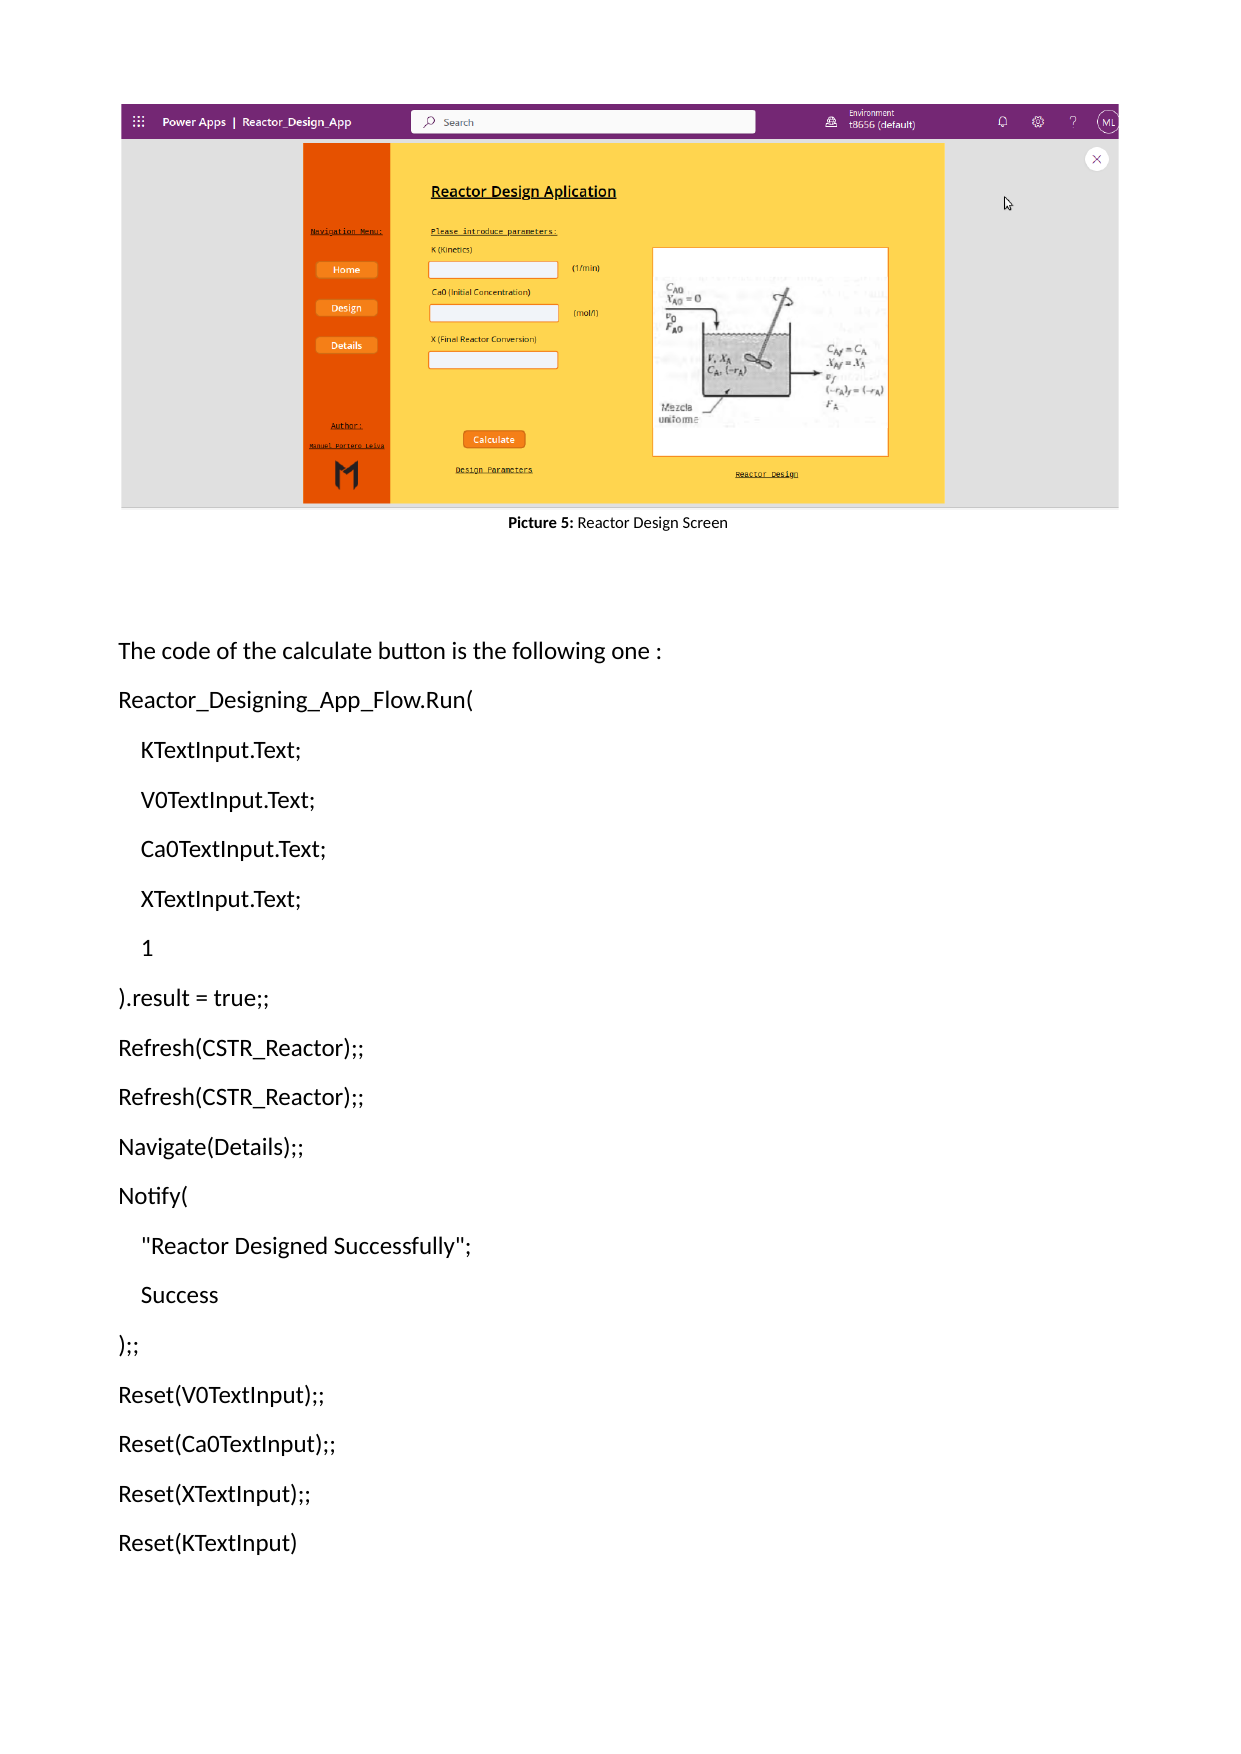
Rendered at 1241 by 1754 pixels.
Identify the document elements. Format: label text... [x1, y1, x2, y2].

picture [121, 104, 1119, 510]
text Picture 5: Reactor Design Screen [118, 118, 1122, 533]
text Reset(XTextInput);; [118, 1478, 1122, 1508]
text Navigate(Details);; [118, 1131, 1122, 1161]
text ).result = true;; [118, 982, 1122, 1013]
text The code of the calculate button is the following one : [118, 635, 1122, 666]
text );; [118, 1329, 1122, 1360]
text Success [118, 1280, 1122, 1310]
text Reset(Ca0TextInput);; [118, 1428, 1122, 1459]
text Notify( [118, 1181, 1122, 1211]
text Reset(V0TextInput);; [118, 1379, 1122, 1409]
text V0TextInput.Text; [118, 784, 1122, 814]
text XTextInput.Text; [118, 883, 1122, 913]
text Refresh(CSTR_Reactor);; [118, 1032, 1122, 1062]
text "Reactor Designed Successfully"; [118, 1230, 1122, 1261]
text Reset(KTextInput) [118, 1528, 1122, 1558]
text Ca0TextInput.Text; [118, 833, 1122, 864]
text KTextInput.Text; [118, 734, 1122, 765]
text Refresh(CSTR_Reactor);; [118, 1081, 1122, 1112]
text 1 [118, 933, 1122, 963]
text Reactor_Designing_App_Flow.Run( [118, 685, 1122, 715]
